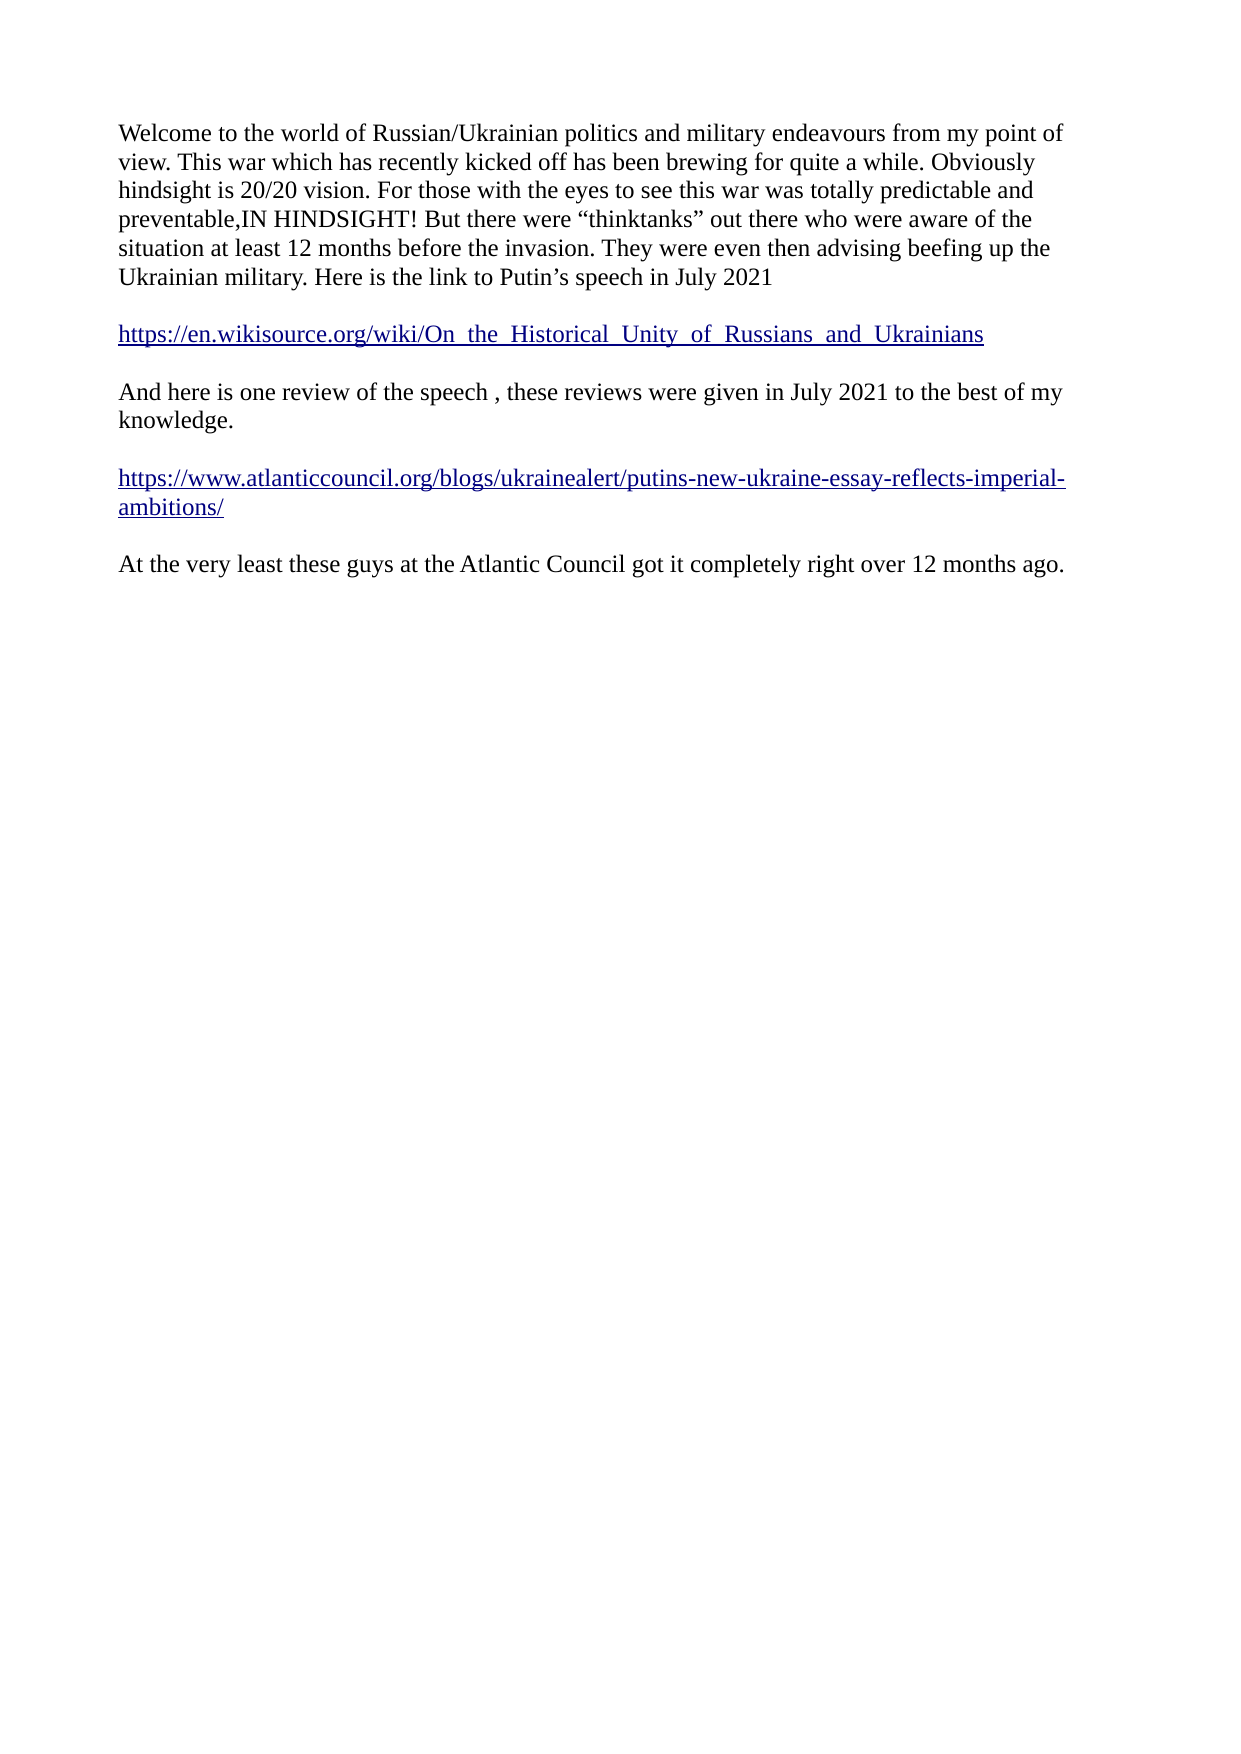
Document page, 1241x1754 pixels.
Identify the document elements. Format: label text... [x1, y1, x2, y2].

text Welcome to the world of Russian/Ukrainian politics and military endeavours from my point of view. This war which has recently kicked off has been brewing for quite a while. Obviously hindsight is 20/20 vision. For those with the eyes to see this war was totally predictable and preventable,IN HINDSIGHT! But there were “thinktanks” out there who were aware of the situation at least 12 months before the invasion. They were even then advising beefing up the Ukrainian military. Here is the link to Putin’s speech in July 2021 [118, 118, 1122, 291]
text https://www.atlanticcouncil.org/blogs/ukrainealert/putins-new-ukraine-essay-reflects-imperial-ambitions/ [118, 463, 1122, 521]
text https://en.wikisource.org/wiki/On_the_Historical_Unity_of_Russians_and_Ukrainians [118, 319, 1122, 348]
text And here is one review of the speech , these reviews were given in July 2021 to the best of my knowledge. [118, 377, 1122, 434]
text At the very least these guys at the Atlantic Council got it completely right over 12 months ago. [118, 549, 1122, 578]
